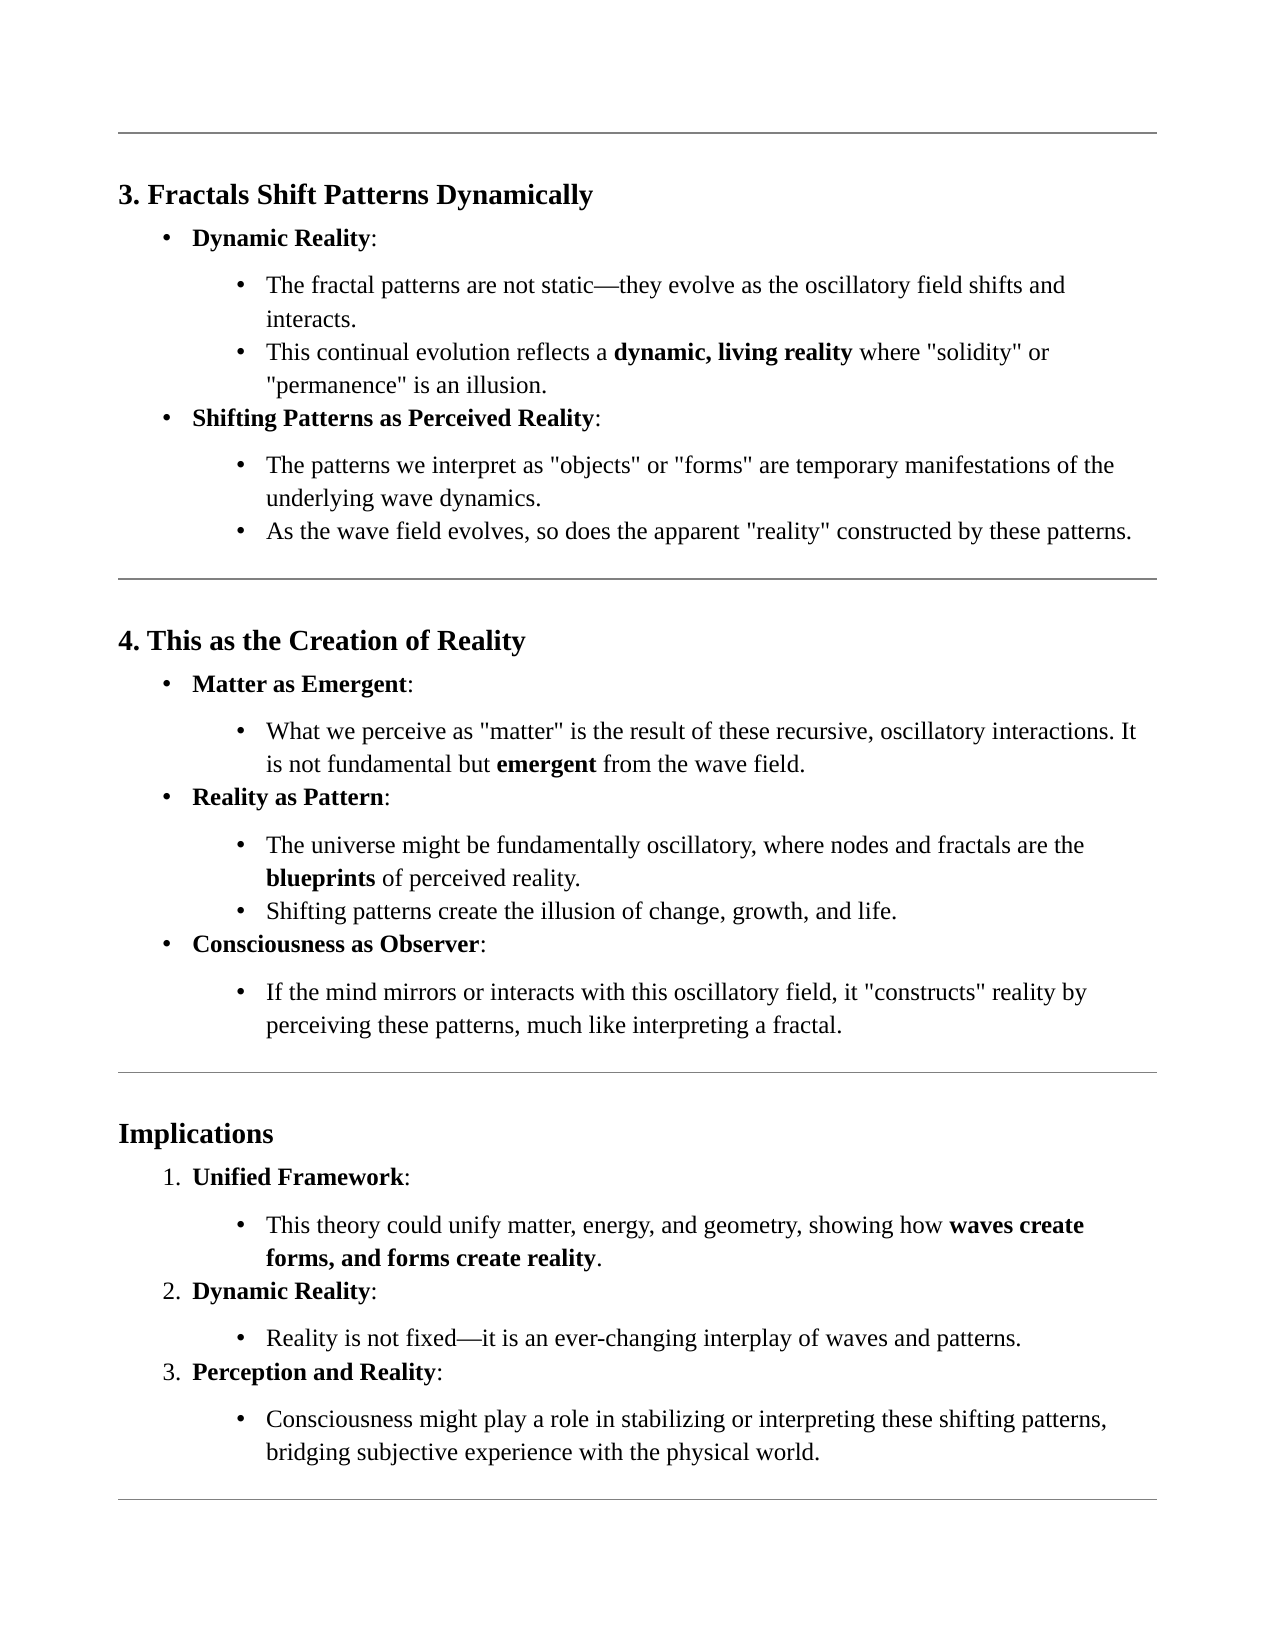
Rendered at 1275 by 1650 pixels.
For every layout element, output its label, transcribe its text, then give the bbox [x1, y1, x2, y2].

list Shifting Patterns as Perceived Reality: [162, 403, 1157, 431]
list This theory could unify matter, energy, and geometry, showing how waves create forms, and forms create reality. [236, 1210, 1157, 1272]
list This continual evolution reflects a dynamic, living reality where "solidity" or "permanence" is an illusion. [236, 337, 1157, 398]
list Reality as Pattern: [162, 782, 1157, 811]
list The universe might be fundamentally oscillatory, where nodes and fractals are the blueprints of perceived reality. [236, 830, 1157, 892]
list Reality is not fixed—it is an ever-changing interplay of waves and patterns. [236, 1323, 1157, 1352]
list Unified Framework: [162, 1162, 1157, 1191]
list If the mind mirrors or interacts with this oscillatory field, it "constructs" reality by perceiving these patterns, much like interpreting a fractal. [236, 977, 1157, 1038]
subtitle Implications [118, 1116, 1157, 1150]
list Dynamic Reality: [162, 223, 1157, 252]
list What we perceive as "matter" is the result of these recursive, oscillatory interactions. It is not fundamental but emergent from the wave field. [236, 716, 1157, 778]
list Perception and Reality: [162, 1357, 1157, 1385]
list Dynamic Reality: [162, 1276, 1157, 1305]
list As the wave field evolves, so does the apparent "reality" constructed by these patterns. [236, 516, 1157, 545]
list Consciousness as Observer: [162, 929, 1157, 958]
list The patterns we interpret as "objects" or "forms" are temporary manifestations of the underlying wave dynamics. [236, 450, 1157, 512]
subtitle 3. Fractals Shift Patterns Dynamically [118, 177, 1157, 211]
list The fractal patterns are not static—they evolve as the oscillatory field shifts and interacts. [236, 271, 1157, 332]
list Consciousness might play a role in stabilizing or interpreting these shifting patterns, bridging subjective experience with the physical world. [236, 1404, 1157, 1466]
list Shifting patterns create the illusion of change, growth, and life. [236, 896, 1157, 925]
subtitle 4. This as the Creation of Reality [118, 623, 1157, 656]
list Matter as Emergent: [162, 669, 1157, 698]
